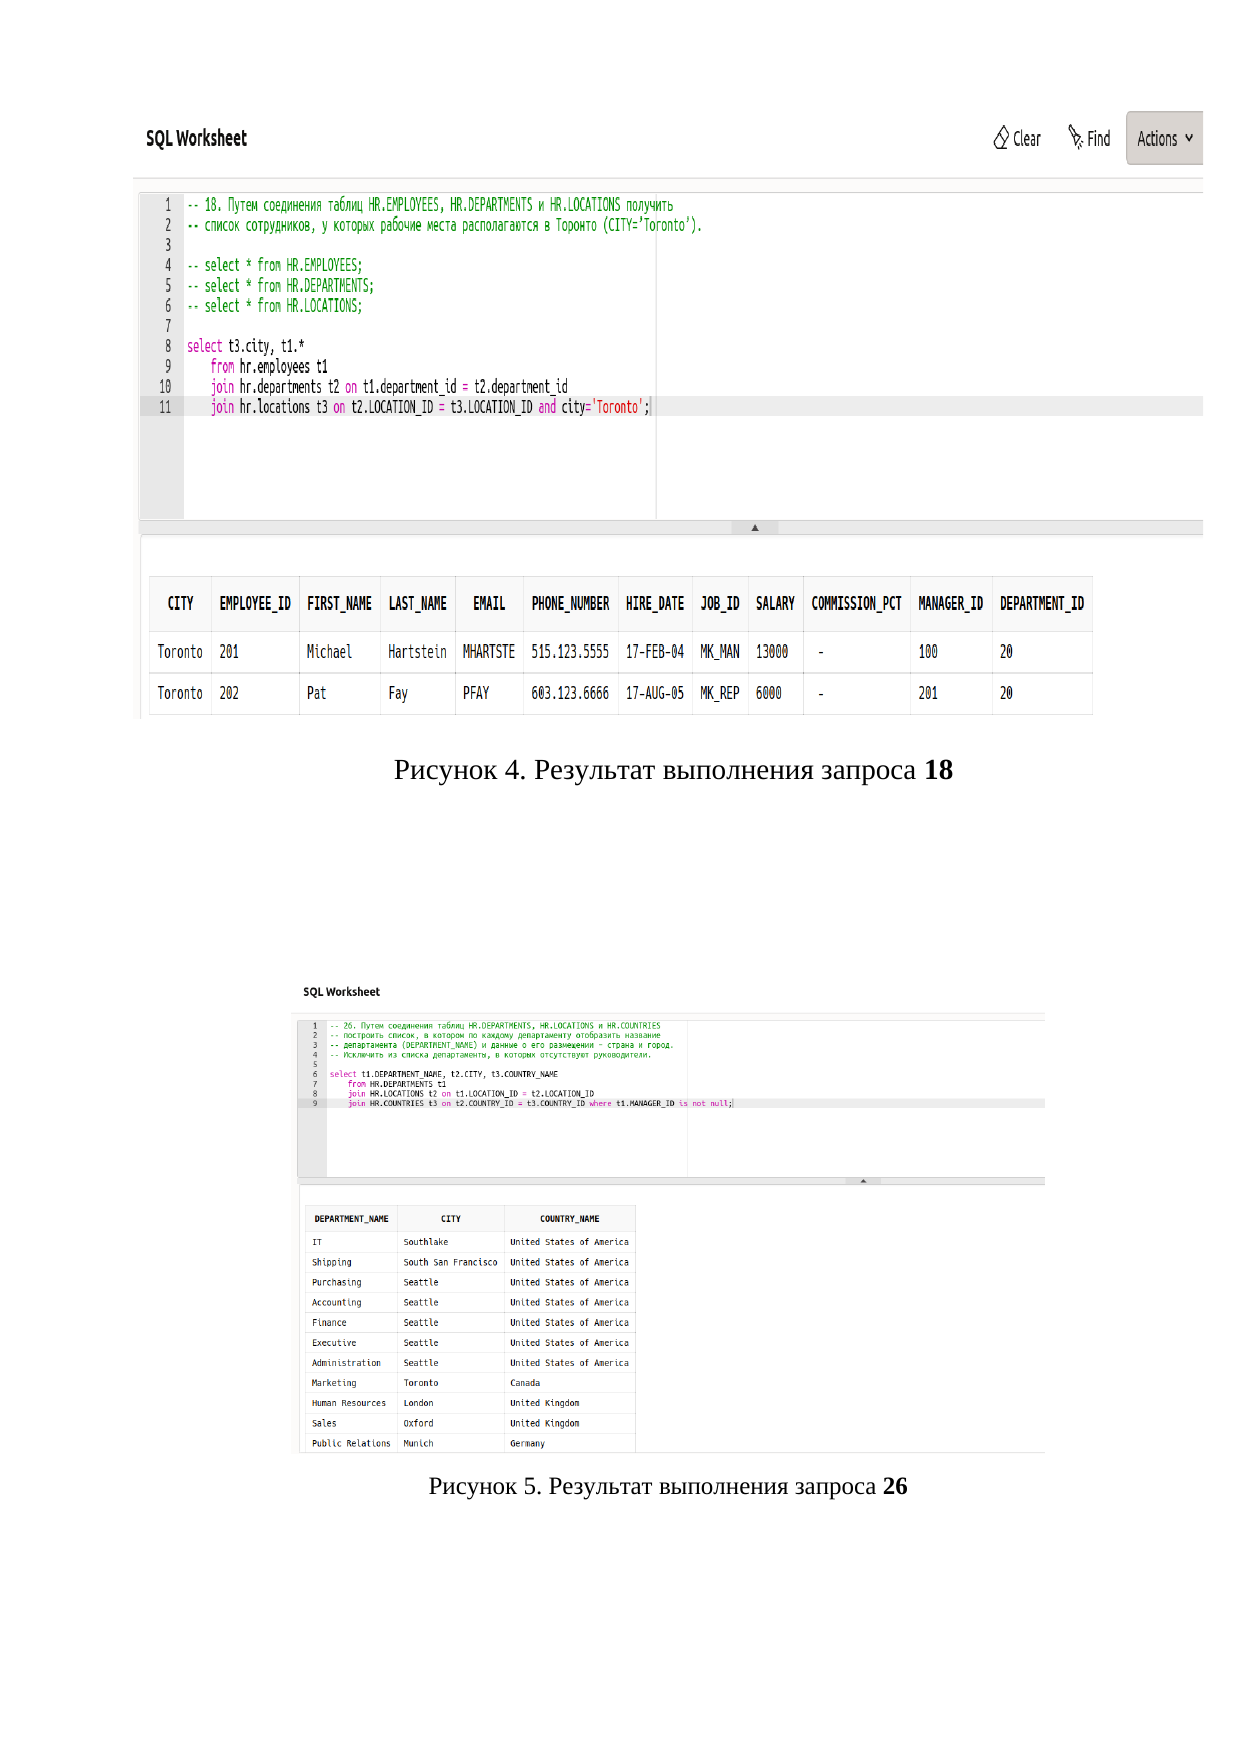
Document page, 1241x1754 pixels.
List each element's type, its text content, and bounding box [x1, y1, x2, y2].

text Рисунок 5. Результат выполнения запроса 26 [167, 1471, 1169, 1500]
picture [291, 978, 1045, 1454]
picture [133, 108, 1204, 719]
text Рисунок 4. Результат выполнения запроса 18 [177, 752, 1169, 786]
